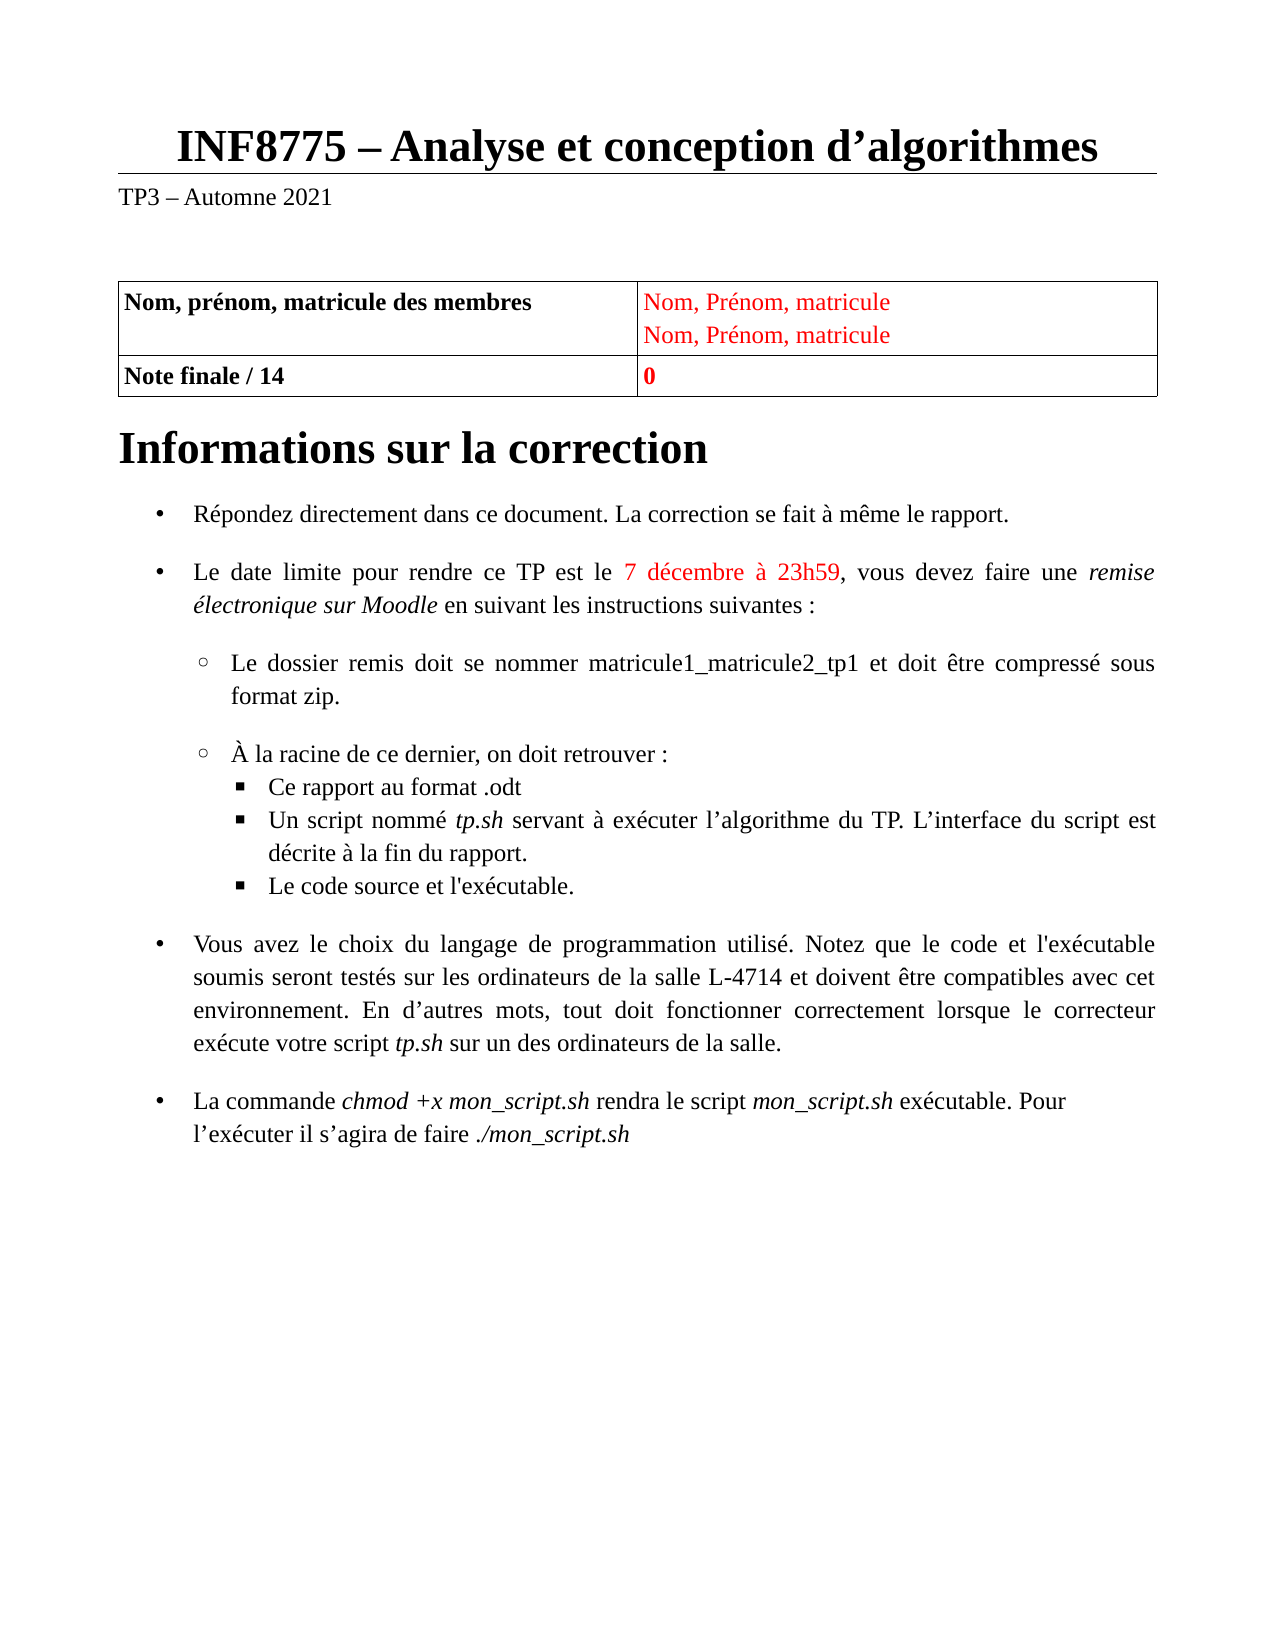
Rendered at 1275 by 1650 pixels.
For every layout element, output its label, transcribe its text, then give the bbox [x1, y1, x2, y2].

table_cell Note finale / 14 [119, 356, 637, 396]
list Le dossier remis doit se nommer matricule1_matricule2_tp1 et doit être compressé sous format zip. [193, 648, 1157, 709]
list Un script nommé tp.sh servant à exécuter l’algorithme du TP. L’interface du script est décrite à la fin du rapport. [231, 805, 1157, 867]
list À la racine de ce dernier, on doit retrouver : [193, 739, 1157, 768]
list Ce rapport au format .odt [231, 772, 1157, 801]
table_header Nom, prénom, matricule des membres [119, 282, 637, 355]
list Le code source et l'exécutable. [231, 871, 1157, 900]
subtitle INF8775 – Analyse et conception d’algorithmes [118, 118, 1157, 173]
table_cell 0 [638, 356, 1157, 396]
text TP3 – Automne 2021 [118, 182, 1157, 211]
subtitle Informations sur la correction [118, 421, 1157, 474]
list La commande chmod +x mon_script.sh rendra le script mon_script.sh exécutable. Pour l’exécuter il s’agira de faire ./mon_script.sh [156, 1086, 1157, 1148]
list Vous avez le choix du langage de programmation utilisé. Notez que le code et l'exécutable soumis seront testés sur les ordinateurs de la salle L-4714 et doivent être compatibles avec cet environnement. En d’autres mots, tout doit fonctionner correctement lorsque le correcteur exécute votre script tp.sh sur un des ordinateurs de la salle. [156, 929, 1157, 1057]
table_header Nom, Prénom, matricule Nom, Prénom, matricule [638, 282, 1157, 355]
list Répondez directement dans ce document. La correction se fait à même le rapport. [156, 499, 1157, 527]
list Le date limite pour rendre ce TP est le 7 décembre à 23h59, vous devez faire une remise électronique sur Moodle en suivant les instructions suivantes : [156, 557, 1157, 618]
